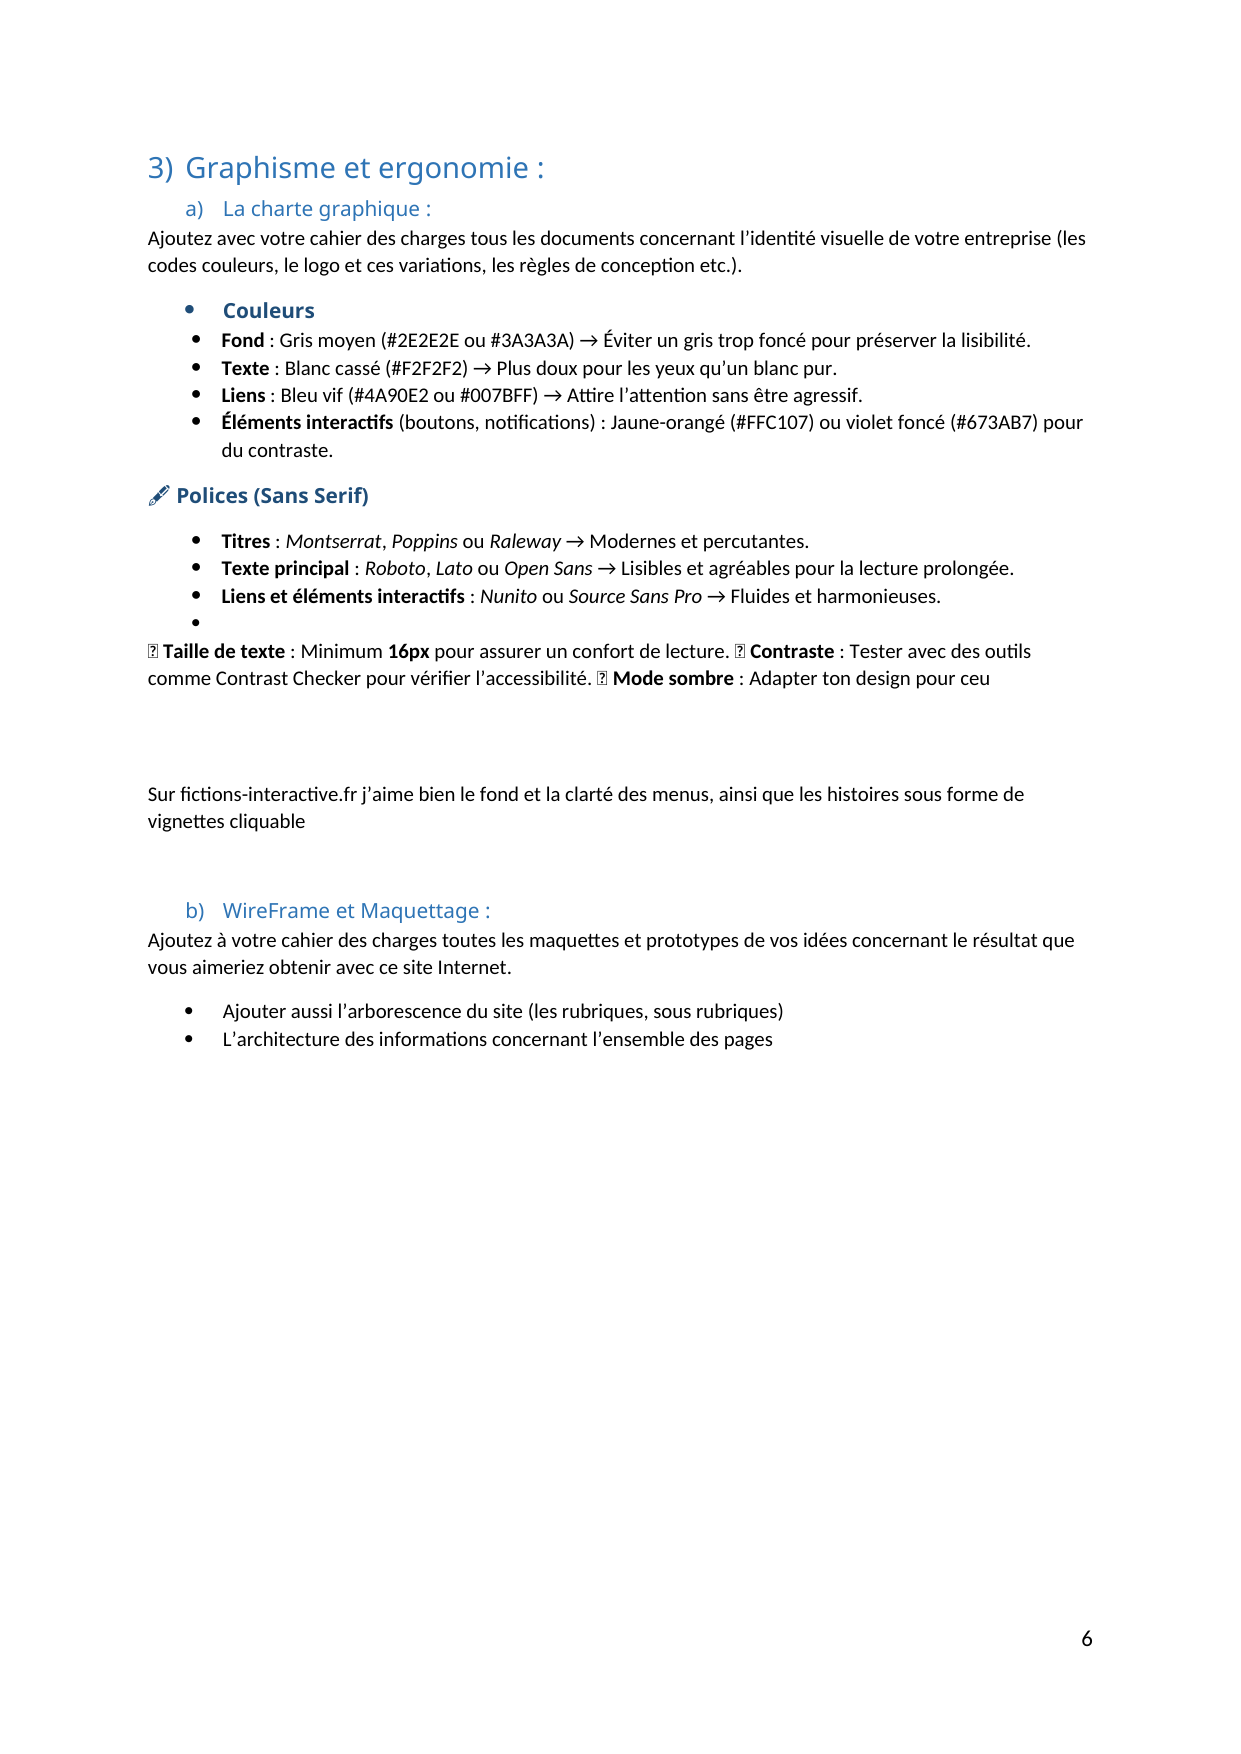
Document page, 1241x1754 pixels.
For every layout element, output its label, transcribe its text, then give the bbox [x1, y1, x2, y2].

list Fond : Gris moyen (#2E2E2E ou #3A3A3A) → Éviter un gris trop foncé pour préserver la lisibilité. [192, 327, 1093, 353]
subtitle Couleurs [185, 297, 1093, 325]
list Éléments interactifs (boutons, notifications) : Jaune-orangé (#FFC107) ou violet foncé (#673AB7) pour du contraste. [192, 409, 1093, 462]
list Titres : Montserrat, Poppins ou Raleway → Modernes et percutantes. [192, 528, 1093, 554]
list Ajouter aussi l’arborescence du site (les rubriques, sous rubriques) [185, 998, 1093, 1024]
subtitle La charte graphique : [185, 194, 1093, 223]
list Liens et éléments interactifs : Nunito ou Source Sans Pro → Fluides et harmonieuses. [192, 583, 1093, 608]
text Ajoutez à votre cahier des charges toutes les maquettes et prototypes de vos idées concernant le résultat que vous aimeriez obtenir avec ce site Internet. [148, 927, 1093, 980]
list Texte : Blanc cassé (#F2F2F2) → Plus doux pour les yeux qu’un blanc pur. [192, 355, 1093, 380]
subtitle Graphisme et ergonomie : [148, 148, 1093, 187]
text Sur fictions-interactive.fr j’aime bien le fond et la clarté des menus, ainsi que les histoires sous forme de vignettes cliquable [148, 781, 1093, 833]
text ✅ Taille de texte : Minimum 16px pour assurer un confort de lecture. ✅ Contraste : Tester avec des outils comme Contrast Checker pour vérifier l’accessibilité. ✅ Mode sombre : Adapter ton design pour ceu [148, 638, 1093, 691]
subtitle 🖋 Polices (Sans Serif) [148, 481, 1093, 509]
subtitle WireFrame et Maquettage : [185, 896, 1093, 925]
list L’architecture des informations concernant l’ensemble des pages [185, 1026, 1093, 1051]
list Texte principal : Roboto, Lato ou Open Sans → Lisibles et agréables pour la lecture prolongée. [192, 556, 1093, 581]
text Ajoutez avec votre cahier des charges tous les documents concernant l’identité visuelle de votre entreprise (les codes couleurs, le logo et ces variations, les règles de conception etc.). [148, 225, 1093, 278]
list Liens : Bleu vif (#4A90E2 ou #007BFF) → Attire l’attention sans être agressif. [192, 382, 1093, 407]
